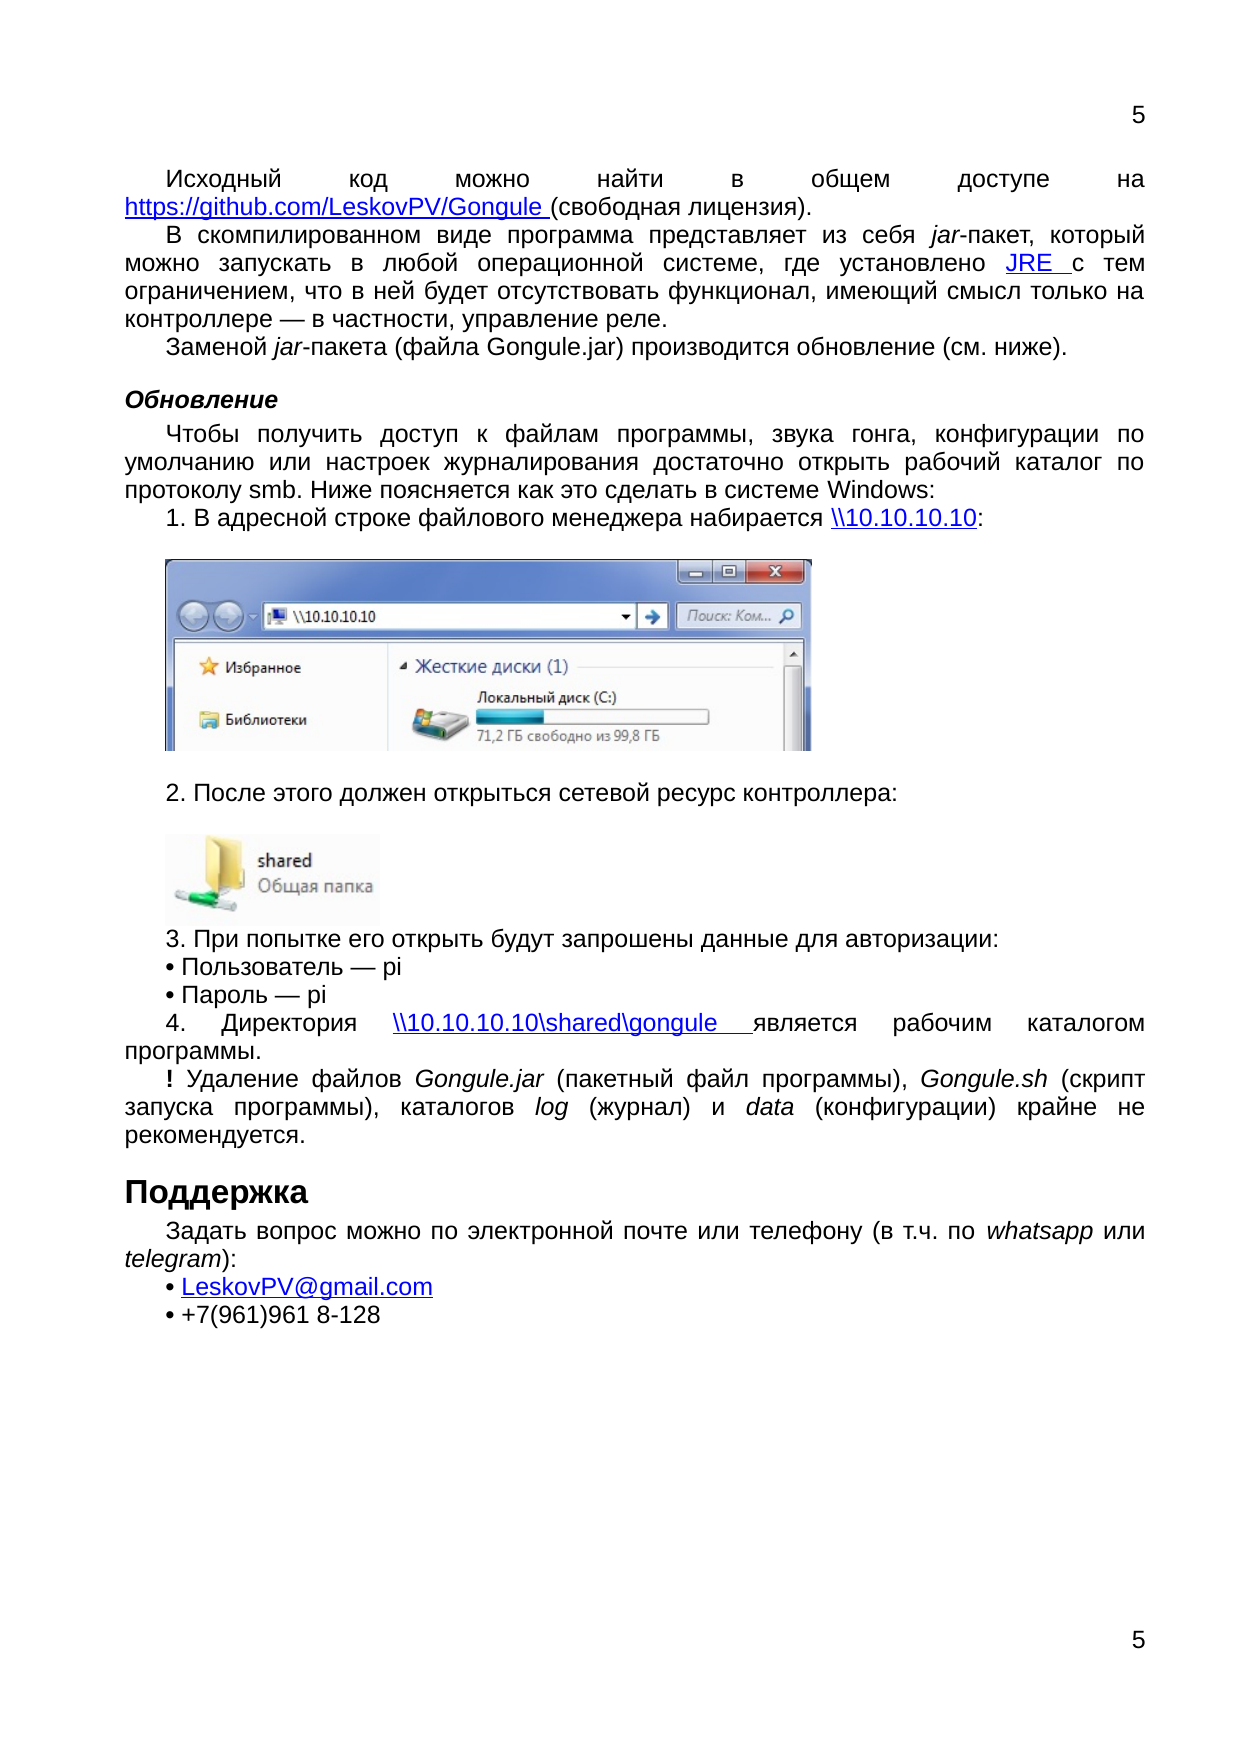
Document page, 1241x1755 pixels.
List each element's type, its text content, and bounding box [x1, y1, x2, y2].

text 3. При попытке его открыть будут запрошены данные для авторизации: [118, 925, 1152, 953]
picture [165, 834, 380, 926]
subtitle Обновление [118, 379, 1152, 413]
text Чтобы получить доступ к файлам программы, звука гонга, конфигурации по умолчанию или настроек журналирования достаточно открыть рабочий каталог по протоколу smb. Ниже поясняется как это сделать в системе Windows: [118, 413, 1152, 503]
text • Пароль — pi [118, 981, 1152, 1009]
text • Пользователь — pi [118, 953, 1152, 981]
text Исходный код можно найти в общем доступе на https://github.com/LeskovPV/Gongule (свободная лицензия). [118, 159, 1152, 221]
text • +7(961)961 8-128 [118, 1301, 1152, 1329]
picture [165, 559, 812, 751]
text Задать вопрос можно по электронной почте или телефону (в т.ч. по whatsapp или telegram): [118, 1211, 1152, 1273]
text 1. В адресной строке файлового менеджера набирается \\10.10.10.10: [118, 503, 1152, 531]
subtitle Поддержка [118, 1167, 1152, 1211]
text ! Удаление файлов Gongule.jar (пакетный файл программы), Gongule.sh (скрипт запуска программы), каталогов log (журнал) и data (конфигурации) крайне не рекомендуется. [118, 1065, 1152, 1148]
text Заменой jar-пакета (файла Gongule.jar) производится обновление (см. ниже). [118, 333, 1152, 361]
text В скомпилированном виде программа представляет из себя jar-пакет, который можно запускать в любой операционной системе, где установлено JRE с тем ограничением, что в ней будет отсутствовать функционал, имеющий смысл только на контроллере — в частности, управление реле. [118, 221, 1152, 333]
text 2. После этого должен открыться сетевой ресурс контроллера: [118, 779, 1152, 807]
text 4. Директория \\10.10.10.10\shared\gongule является рабочим каталогом программы. [118, 1009, 1152, 1065]
text • LeskovPV@gmail.com [118, 1273, 1152, 1301]
